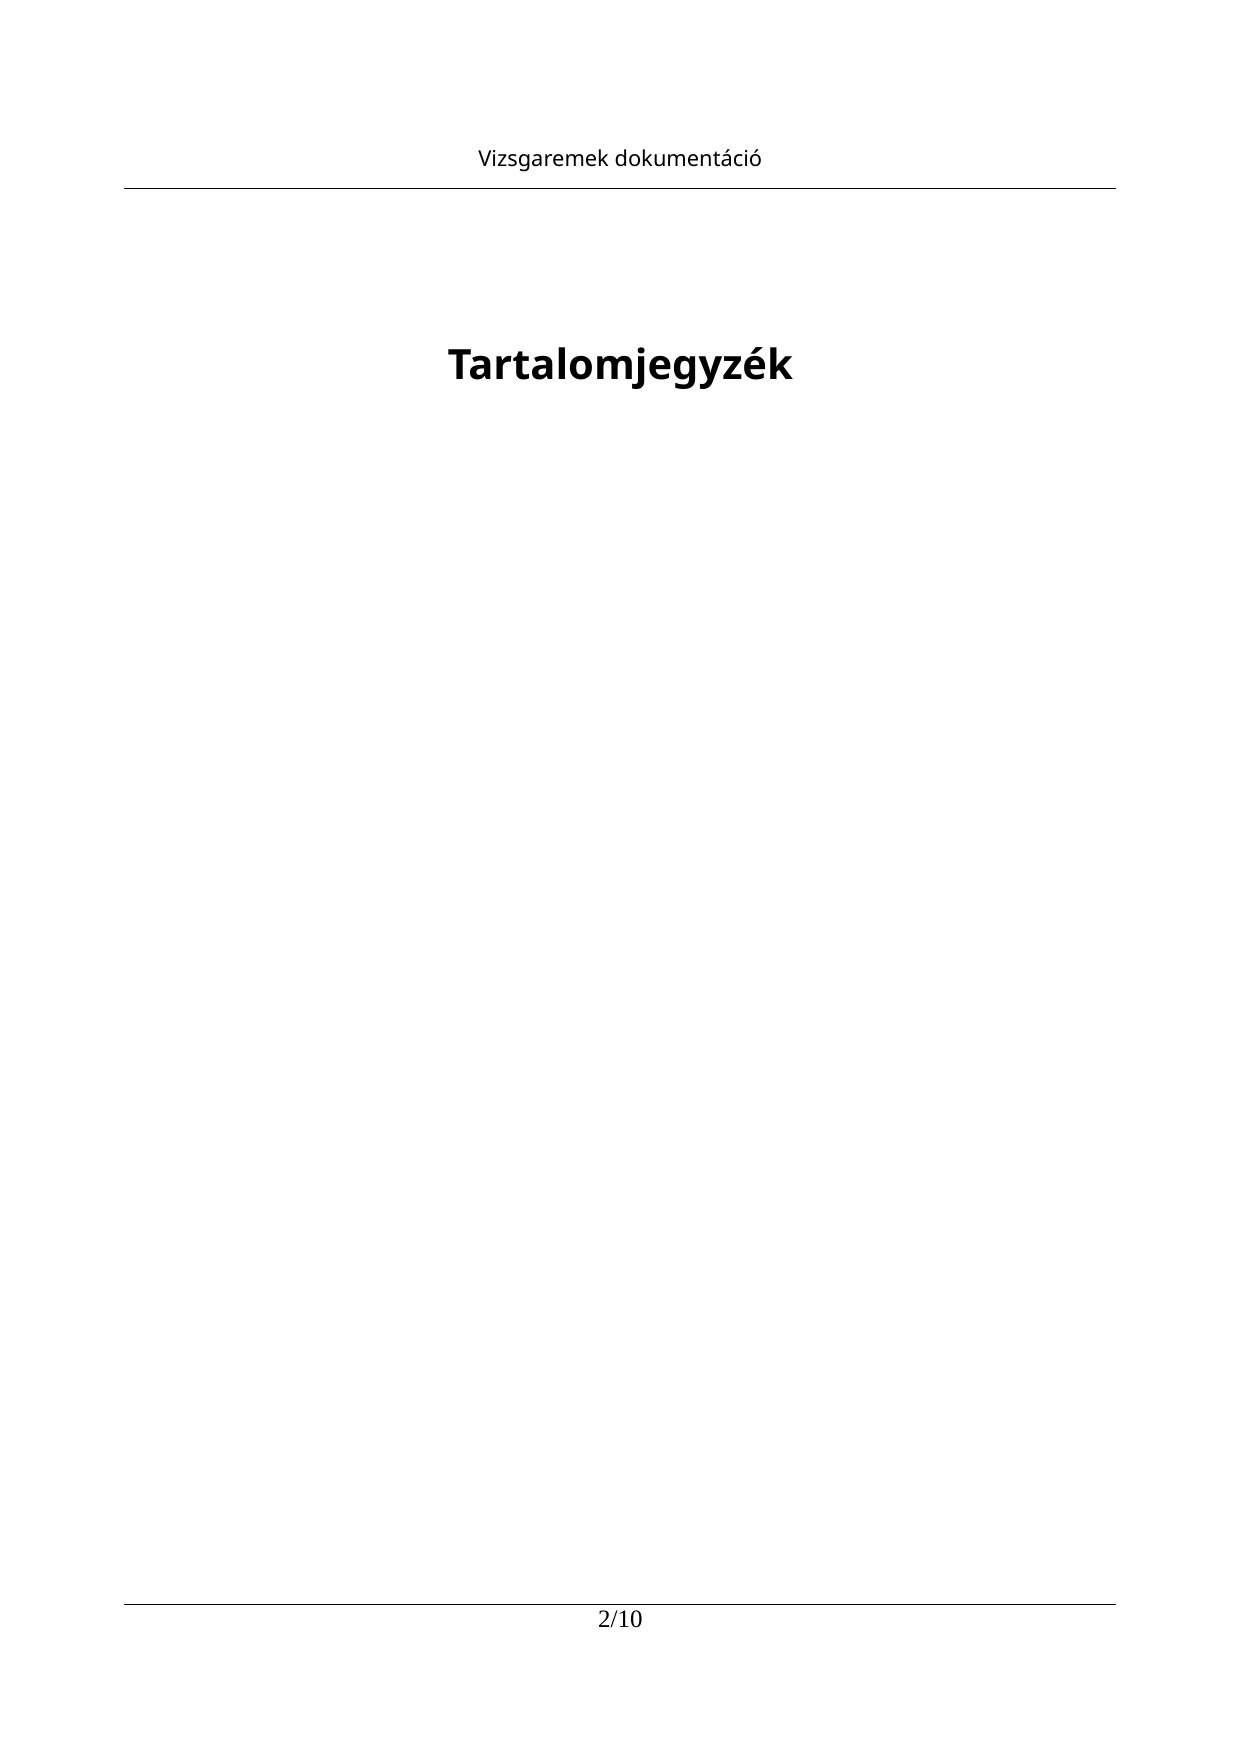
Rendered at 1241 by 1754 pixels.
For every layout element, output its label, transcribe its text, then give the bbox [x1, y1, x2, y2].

text Tartalomjegyzék [124, 335, 1116, 392]
